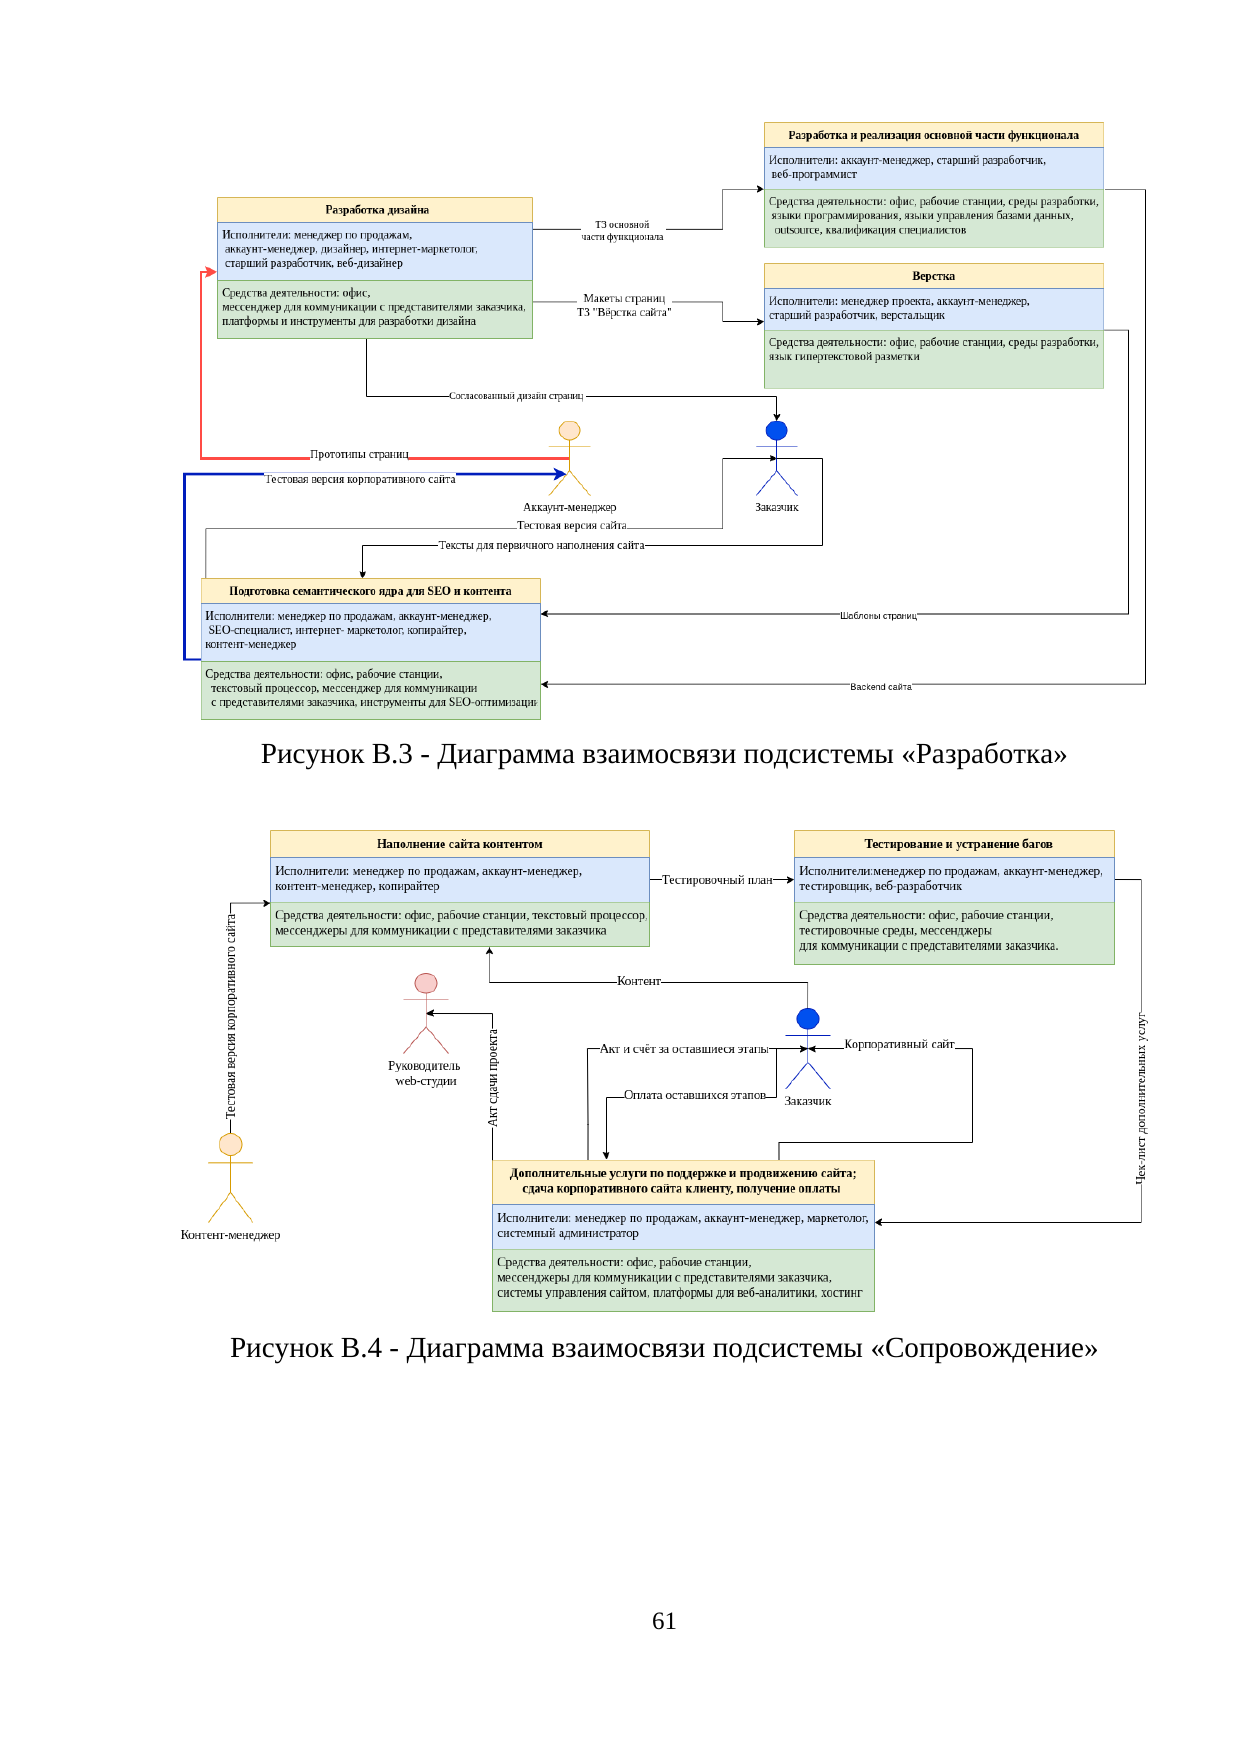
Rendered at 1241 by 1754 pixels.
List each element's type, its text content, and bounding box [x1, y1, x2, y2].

picture [180, 830, 1149, 1314]
text Рисунок В.4 - Диаграмма взаимосвязи подсистемы «Сопровождение» [177, 820, 1152, 1363]
picture [177, 122, 1152, 722]
text Рисунок В.3 - Диаграмма взаимосвязи подсистемы «Разработка» [177, 722, 1152, 770]
